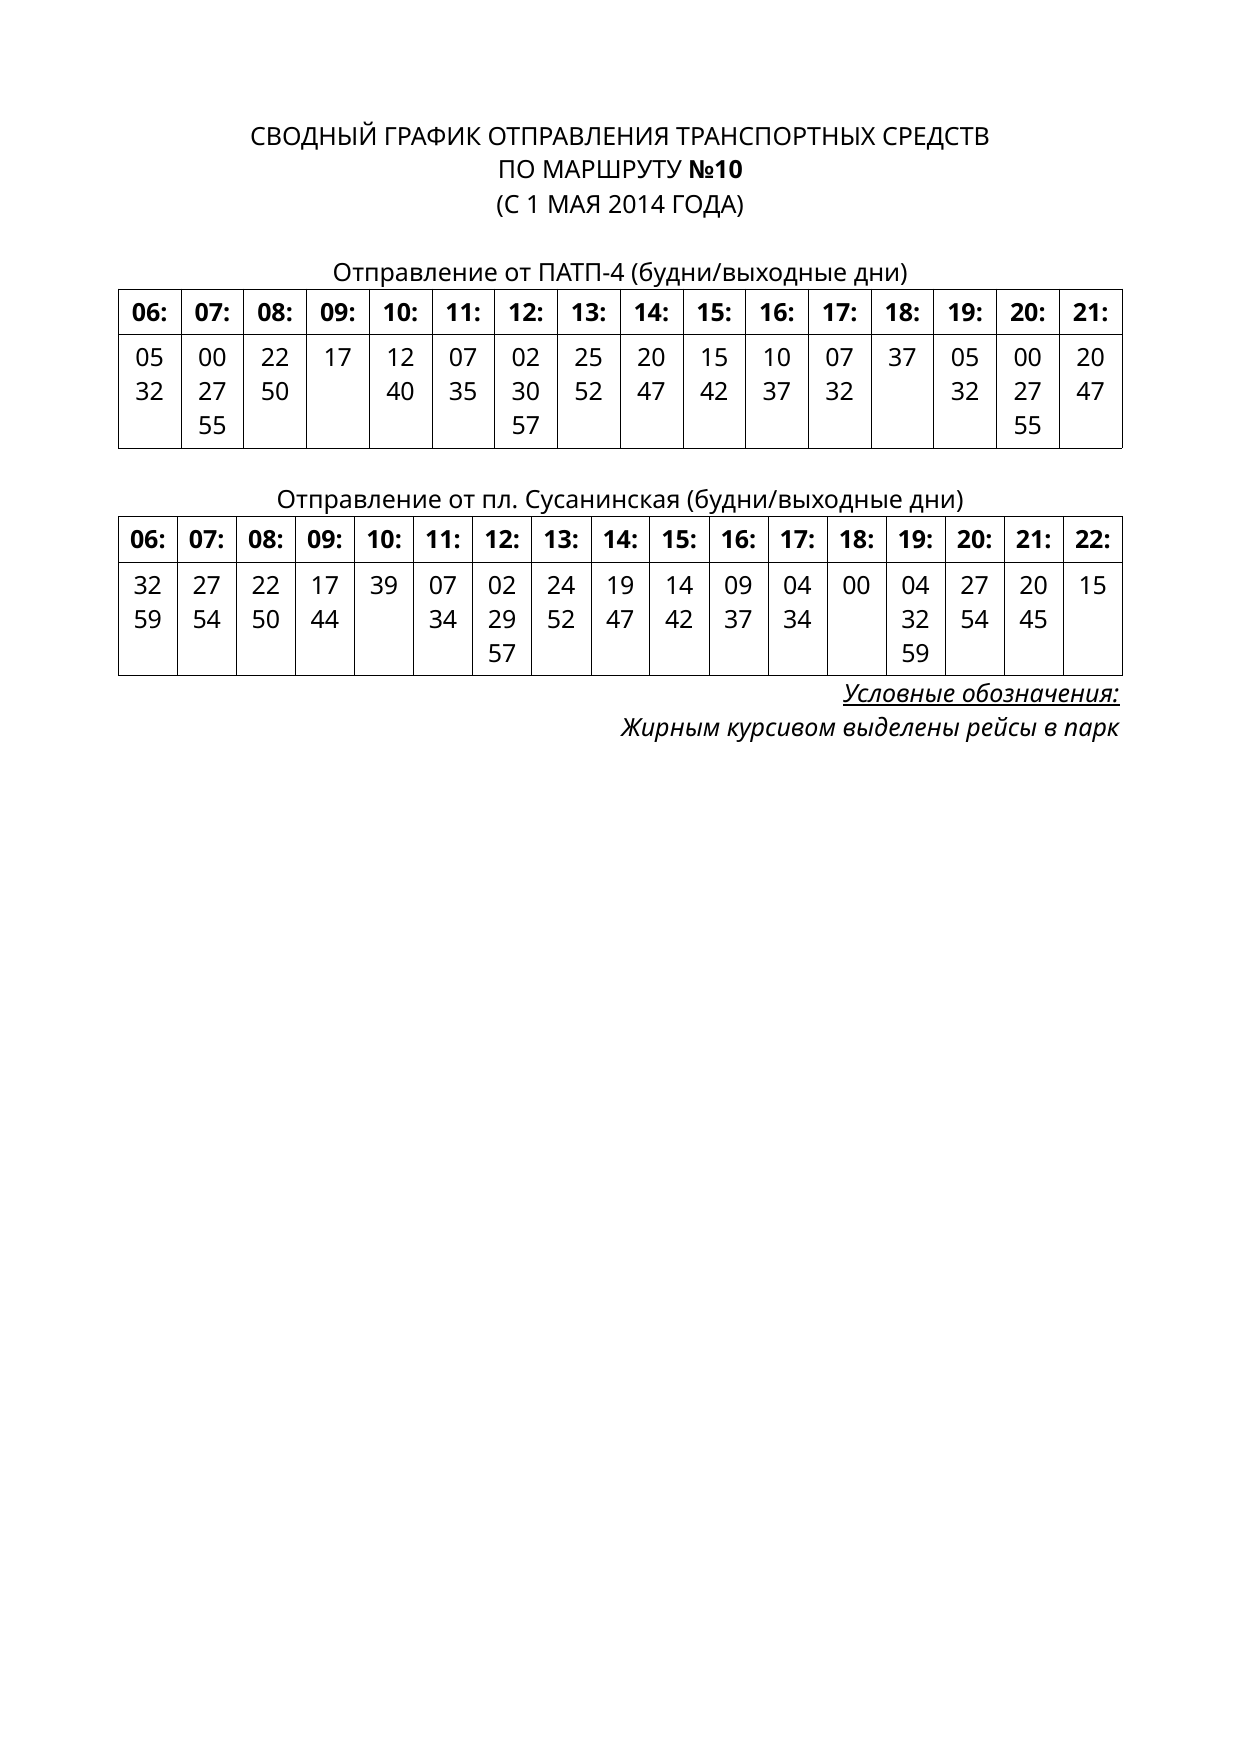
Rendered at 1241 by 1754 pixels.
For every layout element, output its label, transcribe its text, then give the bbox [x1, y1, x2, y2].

table_header 17: [769, 517, 827, 562]
table_header 06: [119, 290, 181, 334]
table_header 10: [370, 290, 432, 334]
table_cell 24 52 [532, 563, 591, 675]
table_cell 07 32 [809, 335, 871, 448]
text Условные обозначения: [118, 676, 1122, 709]
table_header 14: [621, 290, 683, 334]
table_header 20: [997, 290, 1059, 334]
table_cell 27 54 [178, 563, 236, 675]
table_header 08: [237, 517, 295, 562]
text СВОДНЫЙ ГРАФИК ОТПРАВЛЕНИЯ ТРАНСПОРТНЫХ СРЕДСТВ [118, 118, 1122, 152]
table_cell 37 [872, 335, 933, 448]
table_cell 02 30 57 [495, 335, 557, 448]
table_header 22: [1064, 517, 1122, 562]
table_cell 00 [828, 563, 886, 675]
table_header 18: [828, 517, 886, 562]
table_cell 22 50 [244, 335, 306, 448]
table_cell 12 40 [370, 335, 432, 448]
table_cell 19 47 [592, 563, 649, 675]
table_header 16: [746, 290, 808, 334]
text Отправление от ПАТП-4 (будни/выходные дни) [118, 254, 1122, 288]
table_header 15: [650, 517, 709, 562]
table_header 18: [872, 290, 933, 334]
table_cell 20 47 [1060, 335, 1122, 448]
table_cell 22 50 [237, 563, 295, 675]
table_header 19: [887, 517, 945, 562]
table_cell 05 32 [119, 335, 181, 448]
table_cell 05 32 [934, 335, 996, 448]
text ПО МАРШРУТУ №10 [118, 152, 1122, 186]
table_header 11: [433, 290, 494, 334]
table_header 12: [495, 290, 557, 334]
table_header 14: [592, 517, 649, 562]
table_header 19: [934, 290, 996, 334]
table_header 12: [473, 517, 531, 562]
table_cell 32 59 [119, 563, 177, 675]
table_cell 00 27 55 [182, 335, 243, 448]
table_header 09: [296, 517, 354, 562]
table_header 20: [946, 517, 1004, 562]
table_cell 20 45 [1005, 563, 1063, 675]
table_cell 07 35 [433, 335, 494, 448]
table_cell 02 29 57 [473, 563, 531, 675]
table_header 08: [244, 290, 306, 334]
table_header 07: [178, 517, 236, 562]
table_cell 10 37 [746, 335, 808, 448]
table_header 10: [355, 517, 413, 562]
table_header 13: [558, 290, 620, 334]
table_cell 04 34 [769, 563, 827, 675]
table_header 09: [307, 290, 369, 334]
text Отправление от пл. Сусанинская (будни/выходные дни) [118, 482, 1122, 516]
table_cell 09 37 [710, 563, 768, 675]
table_header 21: [1005, 517, 1063, 562]
table_header 06: [119, 517, 177, 562]
table_header 21: [1060, 290, 1122, 334]
table_cell 07 34 [414, 563, 472, 675]
table_cell 04 32 59 [887, 563, 945, 675]
table_cell 00 27 55 [997, 335, 1059, 448]
table_cell 17 [307, 335, 369, 448]
table_cell 17 44 [296, 563, 354, 675]
table_cell 14 42 [650, 563, 709, 675]
text Жирным курсивом выделены рейсы в парк [118, 709, 1122, 744]
table_header 07: [182, 290, 243, 334]
table_header 13: [532, 517, 591, 562]
table_cell 27 54 [946, 563, 1004, 675]
table_header 15: [684, 290, 745, 334]
table_header 17: [809, 290, 871, 334]
table_header 16: [710, 517, 768, 562]
text (С 1 МАЯ 2014 ГОДА) [118, 186, 1122, 220]
table_cell 15 [1064, 563, 1122, 675]
table_cell 25 52 [558, 335, 620, 448]
table_cell 20 47 [621, 335, 683, 448]
table_cell 15 42 [684, 335, 745, 448]
table_cell 39 [355, 563, 413, 675]
table_header 11: [414, 517, 472, 562]
